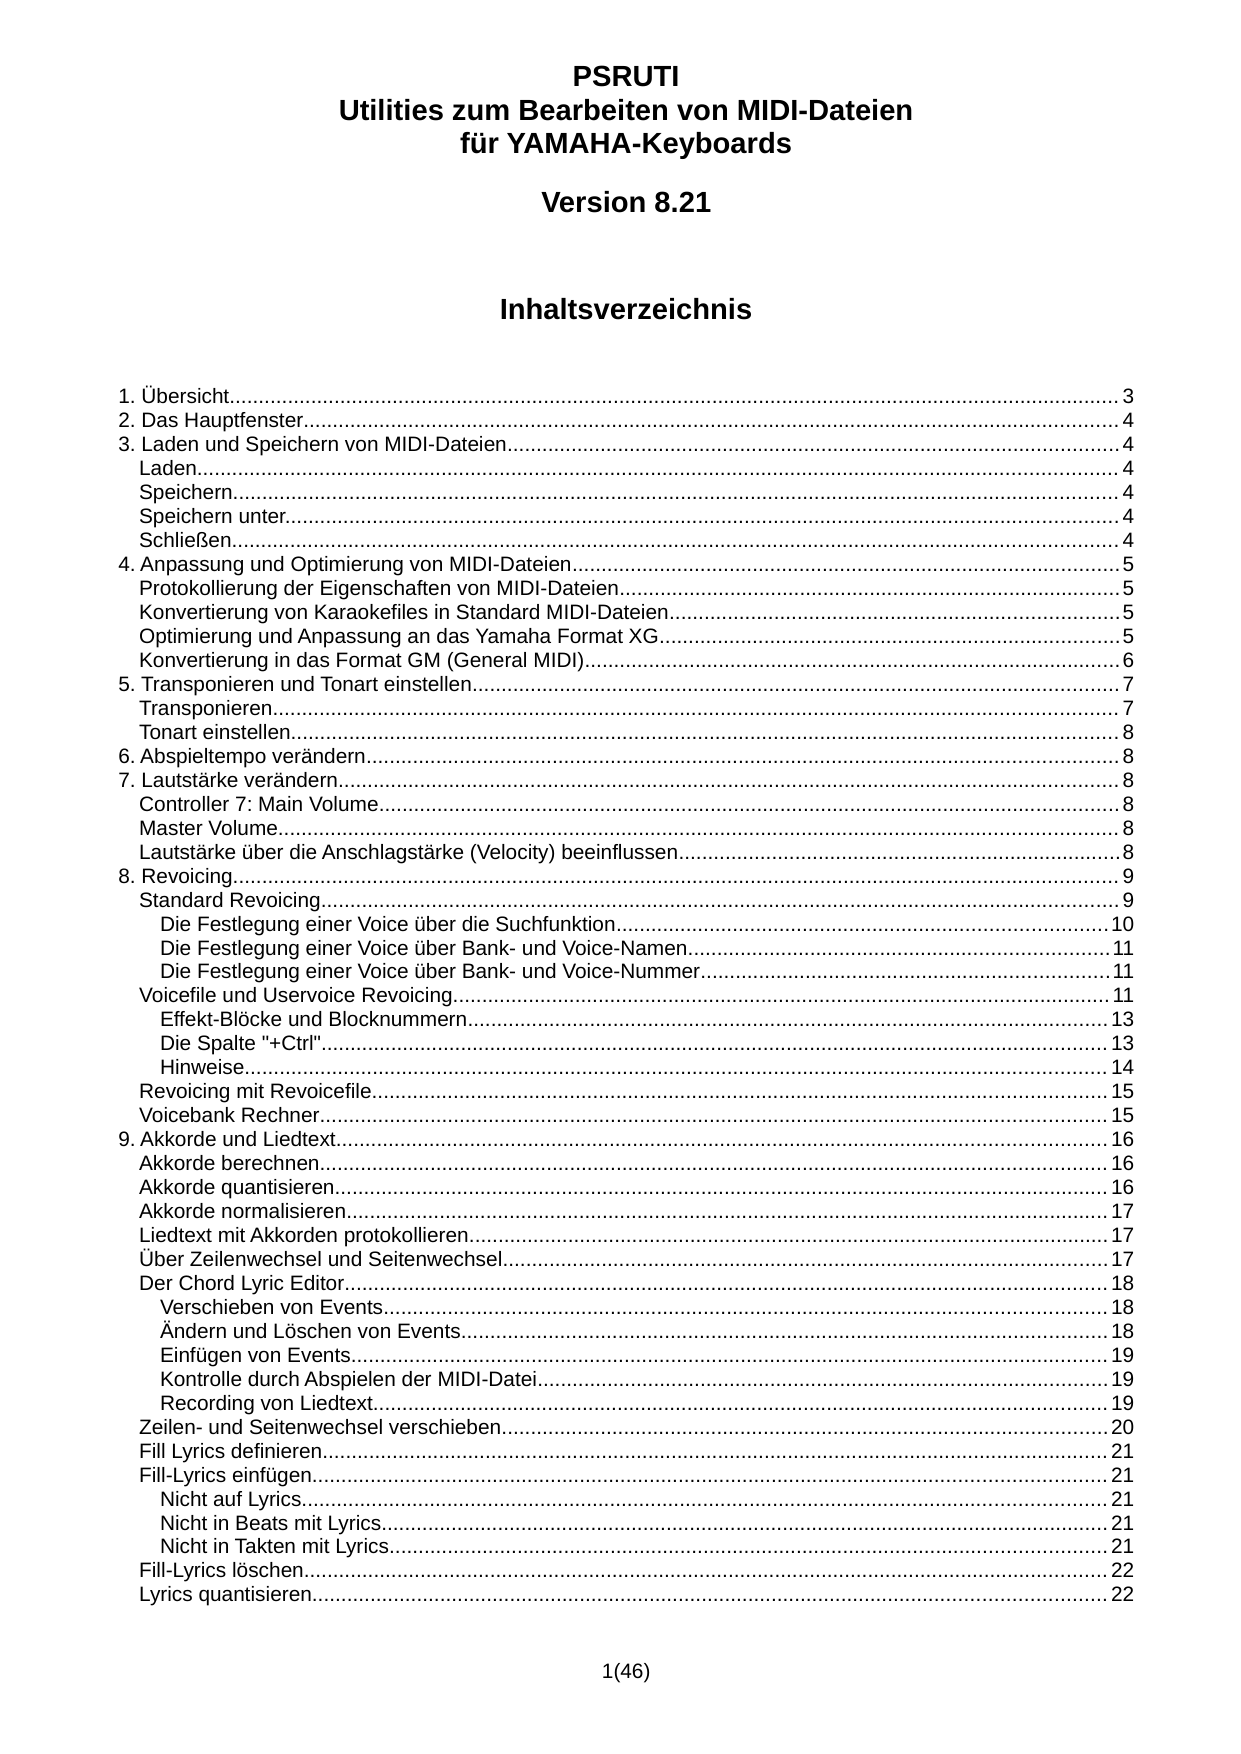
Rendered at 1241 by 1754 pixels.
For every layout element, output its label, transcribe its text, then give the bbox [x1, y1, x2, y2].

text Revoicing mit Revoicefile 15 [139, 1079, 1134, 1103]
text Master Volume 8 [139, 816, 1134, 839]
text 2. Das Hauptfenster 4 [118, 408, 1134, 432]
text Akkorde quantisieren 16 [139, 1175, 1134, 1199]
text Recording von Liedtext 19 [160, 1391, 1134, 1414]
text Nicht auf Lyrics 21 [160, 1486, 1134, 1510]
text Verschieben von Events 18 [160, 1295, 1134, 1319]
text Fill-Lyrics einfügen 21 [139, 1462, 1134, 1486]
text Die Festlegung einer Voice über die Suchfunktion 10 [160, 911, 1134, 935]
text Zeilen- und Seitenwechsel verschieben 20 [139, 1414, 1134, 1438]
title Version 8.21 [118, 185, 1134, 218]
text Ändern und Löschen von Events 18 [160, 1319, 1134, 1343]
text Inhaltsverzeichnis [118, 292, 1134, 326]
text 7. Lautstärke verändern 8 [118, 768, 1134, 792]
text Voicebank Rechner 15 [139, 1103, 1134, 1127]
text Controller 7: Main Volume 8 [139, 792, 1134, 816]
text 1. Übersicht 3 [118, 384, 1134, 408]
text 9. Akkorde und Liedtext 16 [118, 1127, 1134, 1151]
text Lyrics quantisieren 22 [139, 1582, 1134, 1606]
text 5. Transponieren und Tonart einstellen 7 [118, 672, 1134, 696]
text Die Spalte "+Ctrl" 13 [160, 1031, 1134, 1055]
text Laden 4 [139, 456, 1134, 480]
text Transponieren 7 [139, 696, 1134, 720]
text Die Festlegung einer Voice über Bank- und Voice-Namen 11 [160, 935, 1134, 959]
text Lautstärke über die Anschlagstärke (Velocity) beeinflussen 8 [139, 839, 1134, 863]
text 4. Anpassung und Optimierung von MIDI-Dateien 5 [118, 552, 1134, 576]
text Akkorde berechnen 16 [139, 1151, 1134, 1175]
text Über Zeilenwechsel und Seitenwechsel 17 [139, 1247, 1134, 1271]
text Nicht in Takten mit Lyrics 21 [160, 1534, 1134, 1558]
text Schließen 4 [139, 528, 1134, 552]
text Die Festlegung einer Voice über Bank- und Voice-Nummer 11 [160, 959, 1134, 983]
text Speichern unter... 4 [139, 504, 1134, 528]
text Voicefile und Uservoice Revoicing 11 [139, 983, 1134, 1007]
text Protokollierung der Eigenschaften von MIDI-Dateien 5 [139, 576, 1134, 600]
text Speichern 4 [139, 480, 1134, 504]
title Utilities zum Bearbeiten von MIDI-Dateien für YAMAHA-Keyboards [118, 93, 1134, 160]
text 3. Laden und Speichern von MIDI-Dateien 4 [118, 432, 1134, 456]
text Der Chord Lyric Editor 18 [139, 1271, 1134, 1295]
text Nicht in Beats mit Lyrics 21 [160, 1510, 1134, 1534]
text Konvertierung in das Format GM (General MIDI) 6 [139, 648, 1134, 672]
text Fill-Lyrics löschen 22 [139, 1558, 1134, 1582]
text Liedtext mit Akkorden protokollieren 17 [139, 1223, 1134, 1247]
text Effekt-Blöcke und Blocknummern 13 [160, 1007, 1134, 1031]
text Hinweise 14 [160, 1055, 1134, 1079]
text Optimierung und Anpassung an das Yamaha Format XG 5 [139, 624, 1134, 648]
text 8. Revoicing 9 [118, 863, 1134, 887]
text Tonart einstellen 8 [139, 720, 1134, 744]
text Konvertierung von Karaokefiles in Standard MIDI-Dateien 5 [139, 600, 1134, 624]
text 6. Abspieltempo verändern 8 [118, 744, 1134, 768]
text Akkorde normalisieren 17 [139, 1199, 1134, 1223]
text Standard Revoicing 9 [139, 887, 1134, 911]
text Einfügen von Events 19 [160, 1343, 1134, 1367]
text Fill Lyrics definieren 21 [139, 1438, 1134, 1462]
title PSRUTI [118, 59, 1134, 93]
text Kontrolle durch Abspielen der MIDI-Datei 19 [160, 1367, 1134, 1391]
